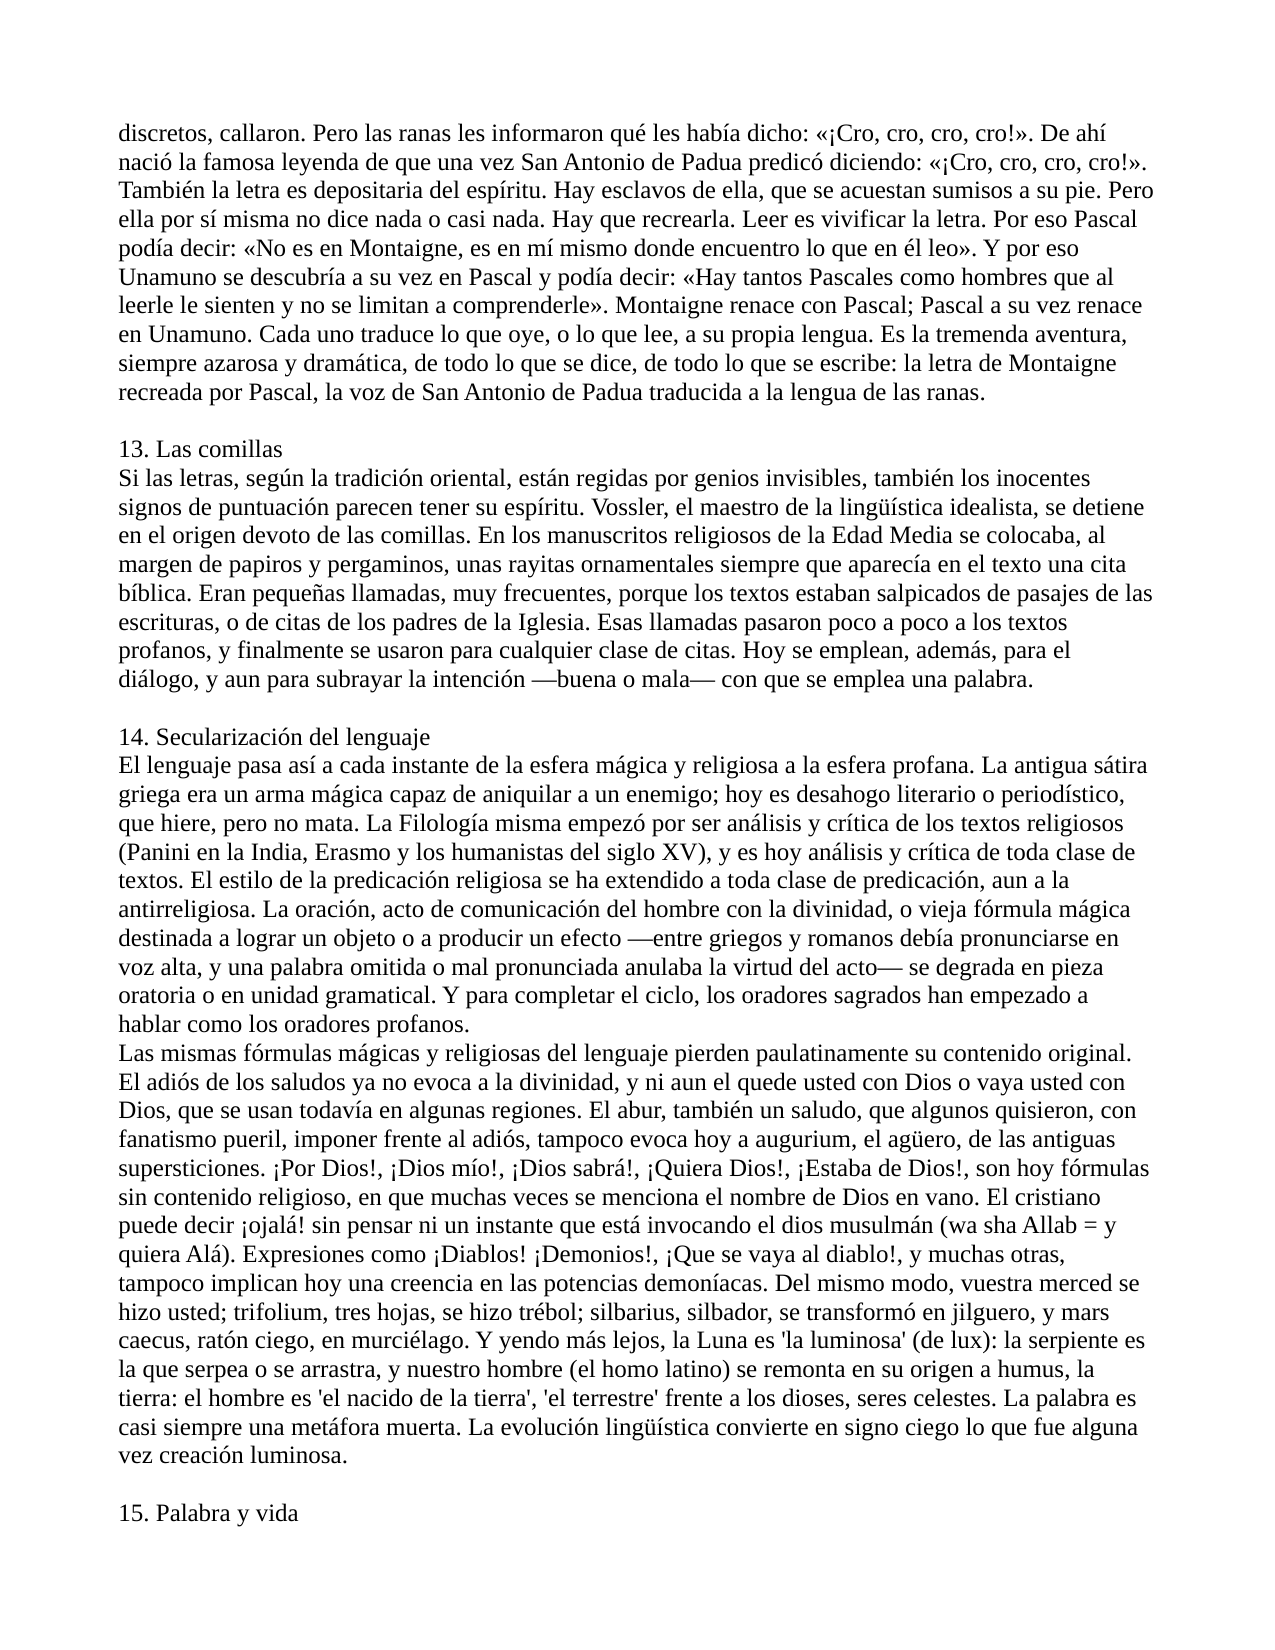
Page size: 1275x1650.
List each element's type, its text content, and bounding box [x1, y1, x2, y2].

text Las mismas fórmulas mágicas y religiosas del lenguaje pierden paulatinamente su contenido original. El adiós de los saludos ya no evoca a la divinidad, y ni aun el quede usted con Dios o vaya usted con Dios, que se usan todavía en algunas regiones. El abur, también un saludo, que algunos quisieron, con fanatismo pueril, imponer frente al adiós, tampoco evoca hoy a augurium, el agüero, de las antiguas supersticiones. ¡Por Dios!, ¡Dios mío!, ¡Dios sabrá!, ¡Quiera Dios!, ¡Estaba de Dios!, son hoy fórmulas sin contenido religioso, en que muchas veces se menciona el nombre de Dios en vano. El cristiano puede decir ¡ojalá! sin pensar ni un instante que está invocando el dios musulmán (wa sha Allab = y quiera Alá). Expresiones como ¡Diablos! ¡Demonios!, ¡Que se vaya al diablo!, y muchas otras, tampoco implican hoy una creencia en las potencias demoníacas. Del mismo modo, vuestra merced se hizo usted; trifolium, tres hojas, se hizo trébol; silbarius, silbador, se transformó en jilguero, y mars caecus, ratón ciego, en murciélago. Y yendo más lejos, la Luna es 'la luminosa' (de lux): la serpiente es la que serpea o se arrastra, y nuestro hombre (el homo latino) se remonta en su origen a humus, la tierra: el hombre es 'el nacido de la tierra', 'el terrestre' frente a los dioses, seres celestes. La palabra es casi siempre una metáfora muerta. La evolución lingüística convierte en signo ciego lo que fue alguna vez creación luminosa. [118, 1038, 1157, 1469]
text También la letra es depositaria del espíritu. Hay esclavos de ella, que se acuestan sumisos a su pie. Pero ella por sí misma no dice nada o casi nada. Hay que recrearla. Leer es vivificar la letra. Por eso Pascal podía decir: «No es en Montaigne, es en mí mismo donde encuentro lo que en él leo». Y por eso Unamuno se descubría a su vez en Pascal y podía decir: «Hay tantos Pascales como hombres que al leerle le sienten y no se limitan a comprenderle». Montaigne renace con Pascal; Pascal a su vez renace en Unamuno. Cada uno traduce lo que oye, o lo que lee, a su propia lengua. Es la tremenda aventura, siempre azarosa y dramática, de todo lo que se dice, de todo lo que se escribe: la letra de Montaigne recreada por Pascal, la voz de San Antonio de Padua traducida a la lengua de las ranas. [118, 176, 1157, 406]
text 14. Secularización del lenguaje [118, 722, 1157, 751]
text 13. Las comillas [118, 434, 1157, 463]
text El lenguaje pasa así a cada instante de la esfera mágica y religiosa a la esfera profana. La antigua sátira griega era un arma mágica capaz de aniquilar a un enemigo; hoy es desahogo literario o periodístico, que hiere, pero no mata. La Filología misma empezó por ser análisis y crítica de los textos religiosos (Panini en la India, Erasmo y los humanistas del siglo XV), y es hoy análisis y crítica de toda clase de textos. El estilo de la predicación religiosa se ha extendido a toda clase de predicación, aun a la antirreligiosa. La oración, acto de comunicación del hombre con la divinidad, o vieja fórmula mágica destinada a lograr un objeto o a producir un efecto —entre griegos y romanos debía pronunciarse en voz alta, y una palabra omitida o mal pronunciada anulaba la virtud del acto— se degrada en pieza oratoria o en unidad gramatical. Y para completar el ciclo, los oradores sagrados han empezado a hablar como los oradores profanos. [118, 751, 1157, 1038]
text Si las letras, según la tradición oriental, están regidas por genios invisibles, también los inocentes signos de puntuación parecen tener su espíritu. Vossler, el maestro de la lingüística idealista, se detiene en el origen devoto de las comillas. En los manuscritos religiosos de la Edad Media se colocaba, al margen de papiros y pergaminos, unas rayitas ornamentales siempre que aparecía en el texto una cita bíblica. Eran pequeñas llamadas, muy frecuentes, porque los textos estaban salpicados de pasajes de las escrituras, o de citas de los padres de la Iglesia. Esas llamadas pasaron poco a poco a los textos profanos, y finalmente se usaron para cualquier clase de citas. Hoy se emplean, además, para el diálogo, y aun para subrayar la intención —buena o mala— con que se emplea una palabra. [118, 463, 1157, 693]
text 15. Palabra y vida [118, 1498, 1157, 1527]
text discretos, callaron. Pero las ranas les informaron qué les había dicho: «¡Cro, cro, cro, cro!». De ahí nació la famosa leyenda de que una vez San Antonio de Padua predicó diciendo: «¡Cro, cro, cro, cro!». [118, 118, 1157, 176]
